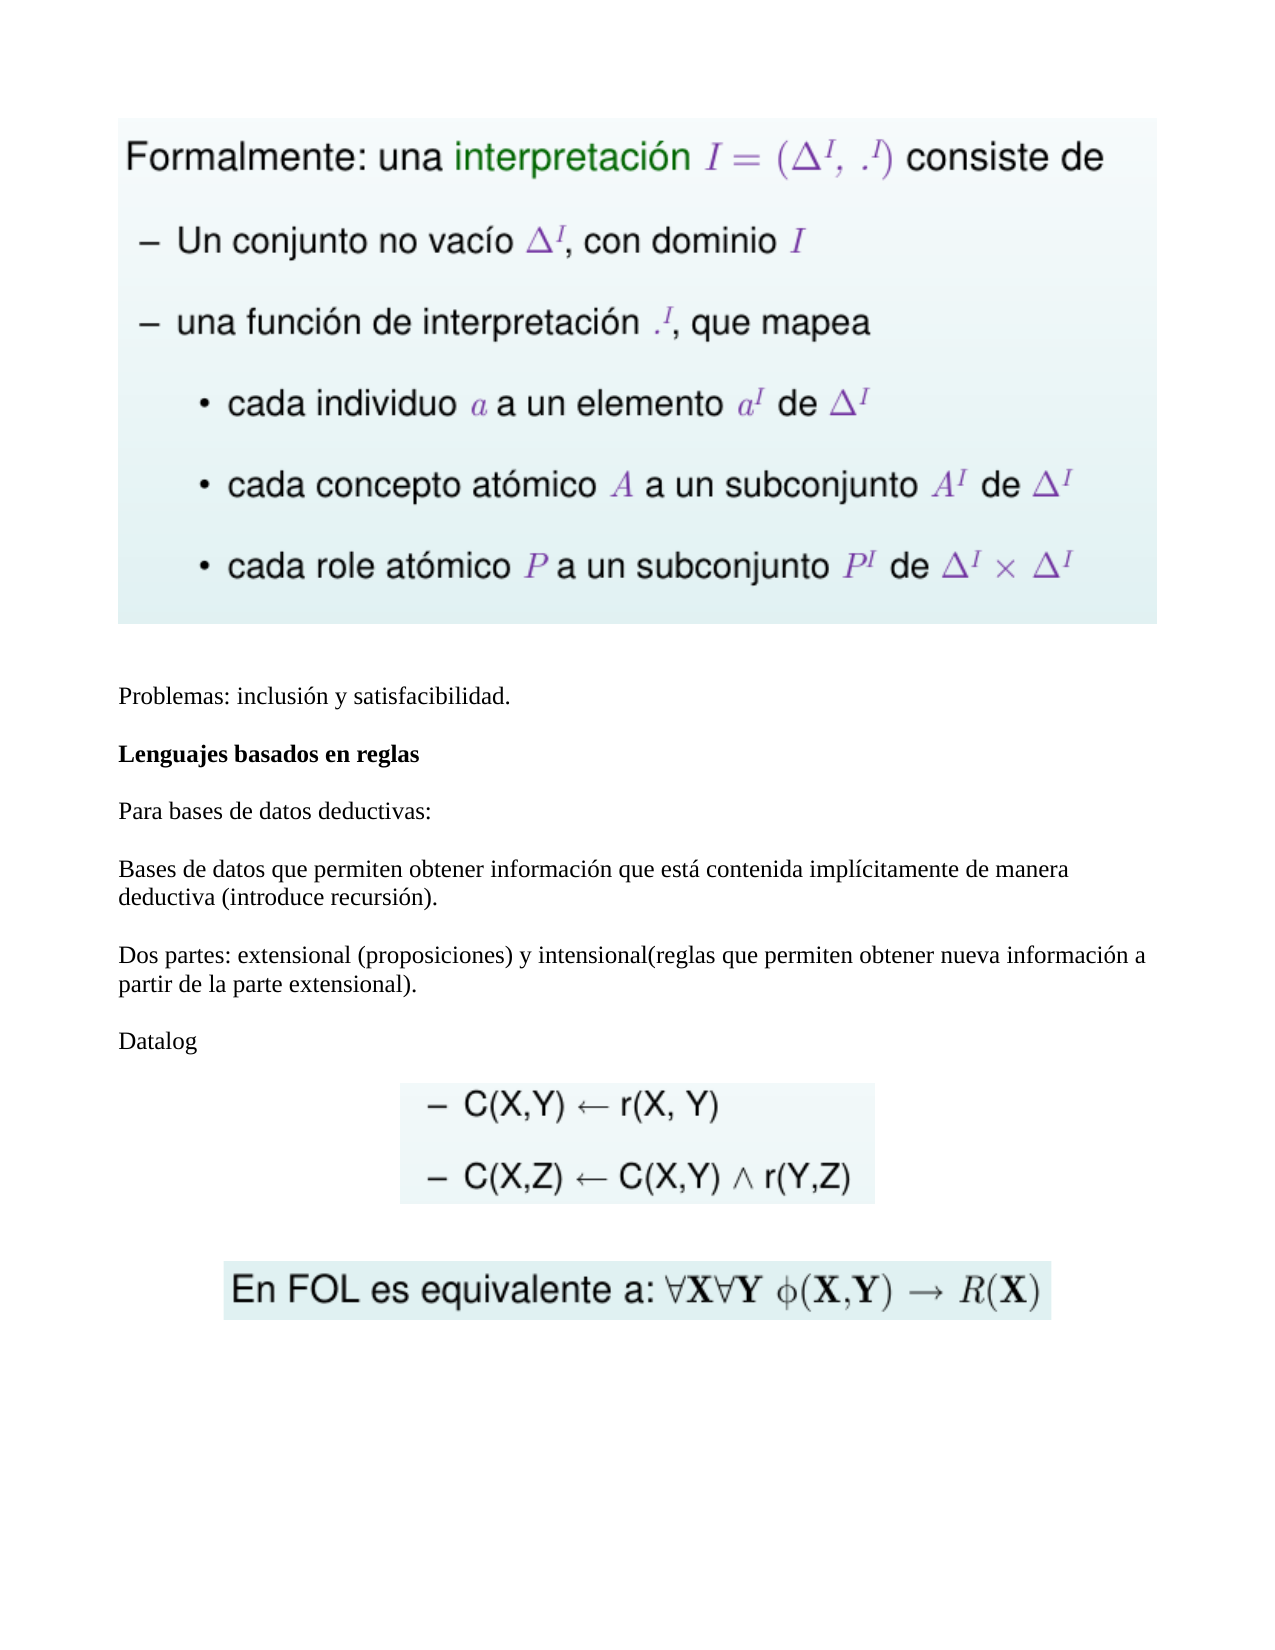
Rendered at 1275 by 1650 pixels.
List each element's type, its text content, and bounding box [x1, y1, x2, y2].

picture [223, 1261, 1052, 1320]
text Datalog [118, 1026, 1157, 1055]
text Para bases de datos deductivas: [118, 796, 1157, 825]
text Problemas: inclusión y satisfacibilidad. [118, 681, 1157, 710]
picture [118, 118, 1157, 624]
text Bases de datos que permiten obtener información que está contenida implícitamente de manera deductiva (introduce recursión). [118, 854, 1157, 911]
text Lenguajes basados en reglas [118, 739, 1157, 767]
picture [400, 1083, 875, 1204]
text Dos partes: extensional (proposiciones) y intensional(reglas que permiten obtener nueva información a partir de la parte extensional). [118, 940, 1157, 997]
